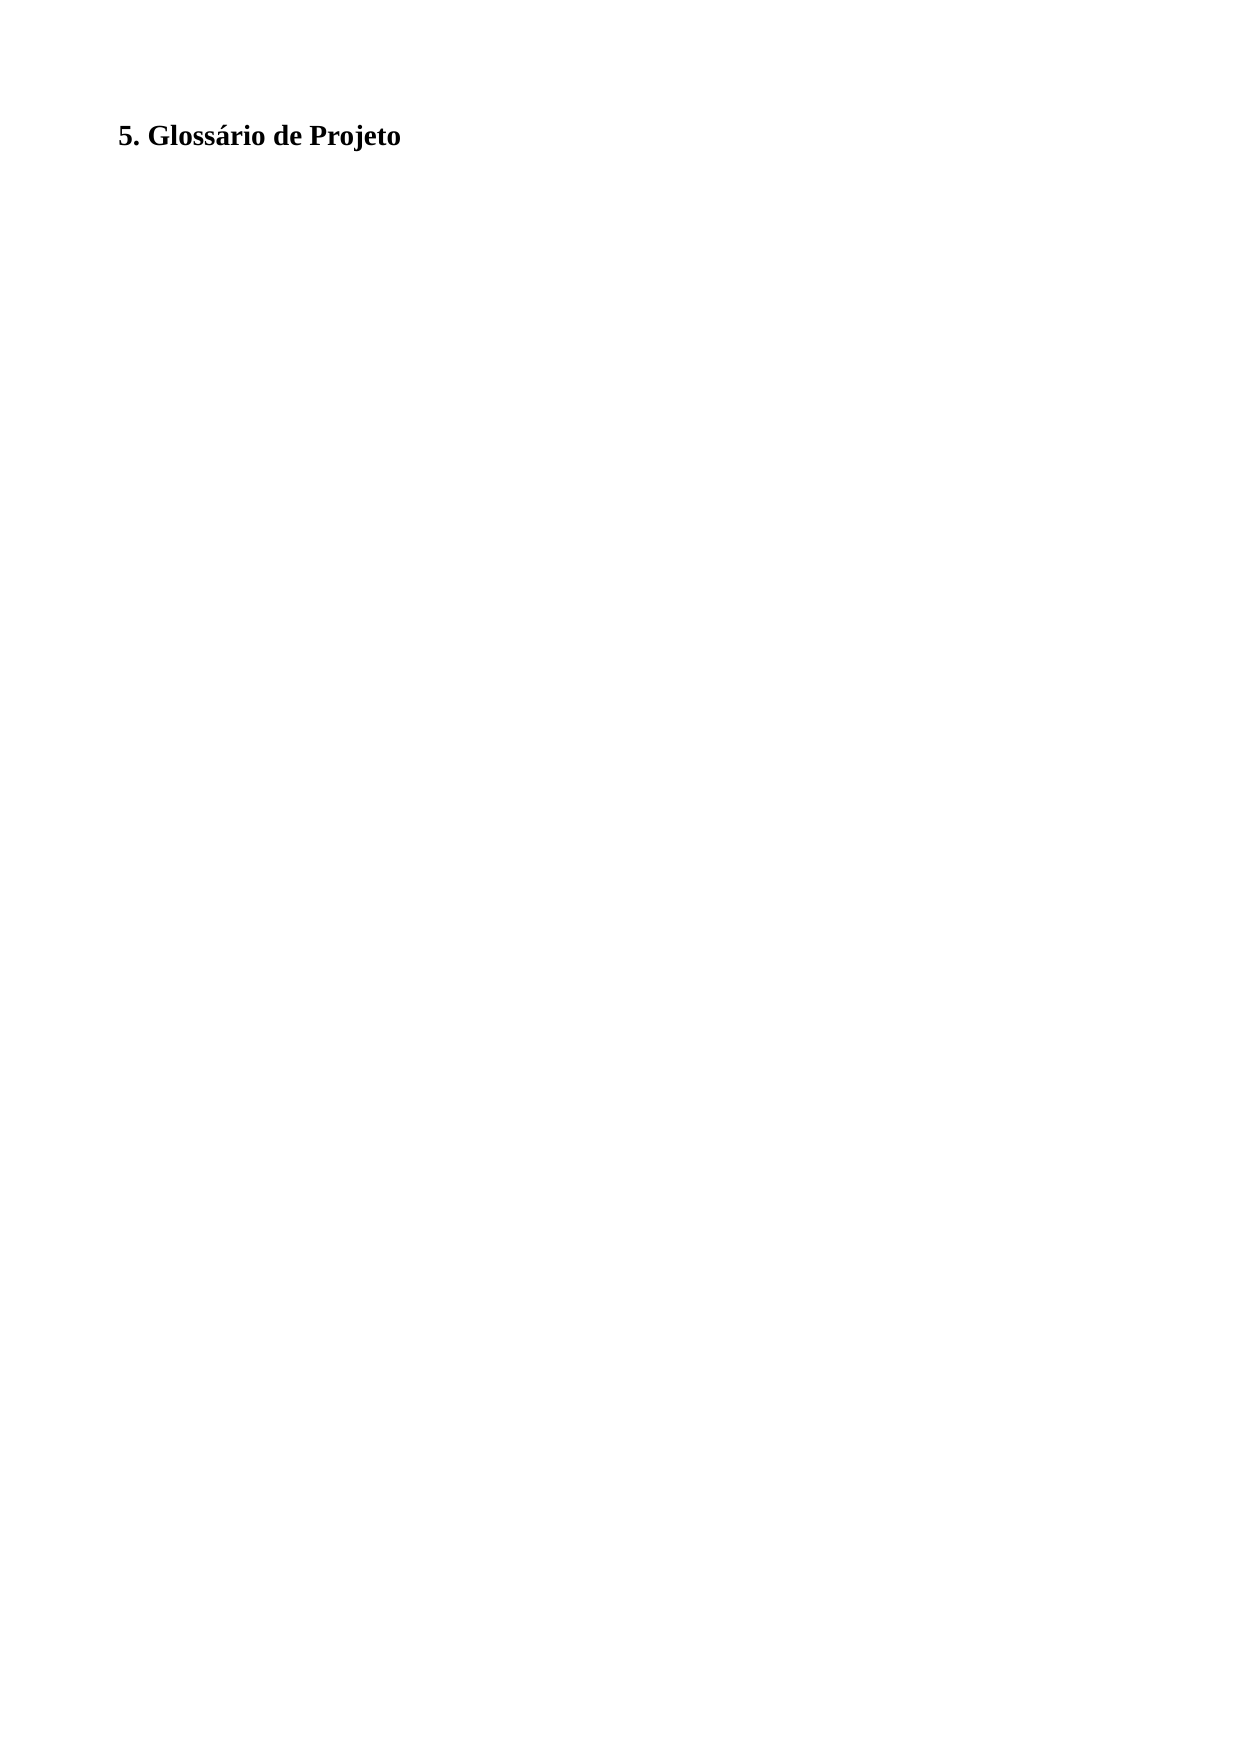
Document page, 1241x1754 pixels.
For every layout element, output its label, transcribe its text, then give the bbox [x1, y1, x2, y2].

text 5. Glossário de Projeto [118, 118, 1122, 152]
